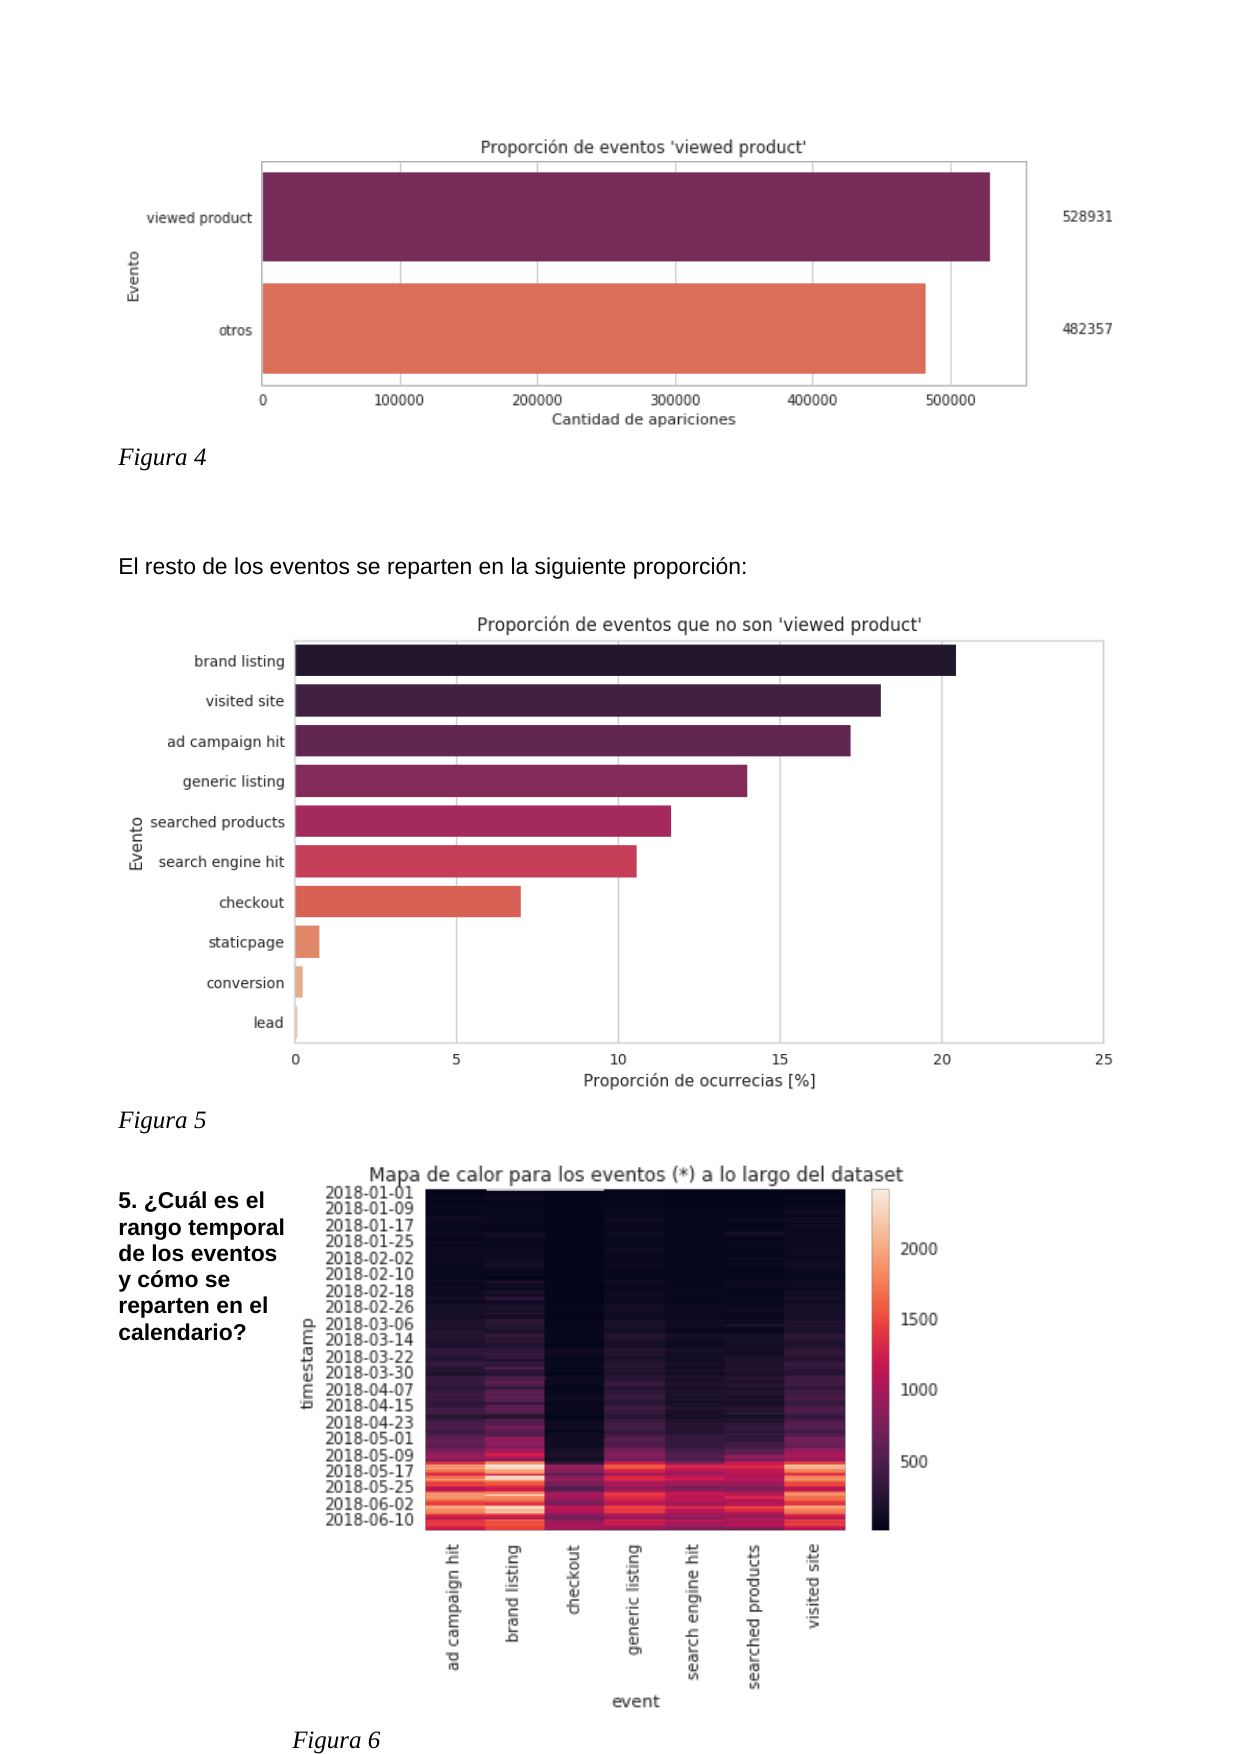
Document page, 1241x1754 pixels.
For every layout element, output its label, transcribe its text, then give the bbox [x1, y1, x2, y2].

picture [118, 130, 1123, 437]
subtitle 5. ¿Cuál es el rango temporal de los eventos y cómo se reparten en el calendario? [118, 1187, 292, 1345]
text Figura 6 [292, 1720, 948, 1754]
text El resto de los eventos se reparten en la siguiente proporción: [118, 553, 1122, 579]
text Figura 5 [118, 1100, 1122, 1134]
picture [292, 1155, 949, 1720]
subtitle [949, 1187, 1122, 1345]
picture [118, 606, 1123, 1100]
text Figura 4 [118, 437, 1122, 471]
